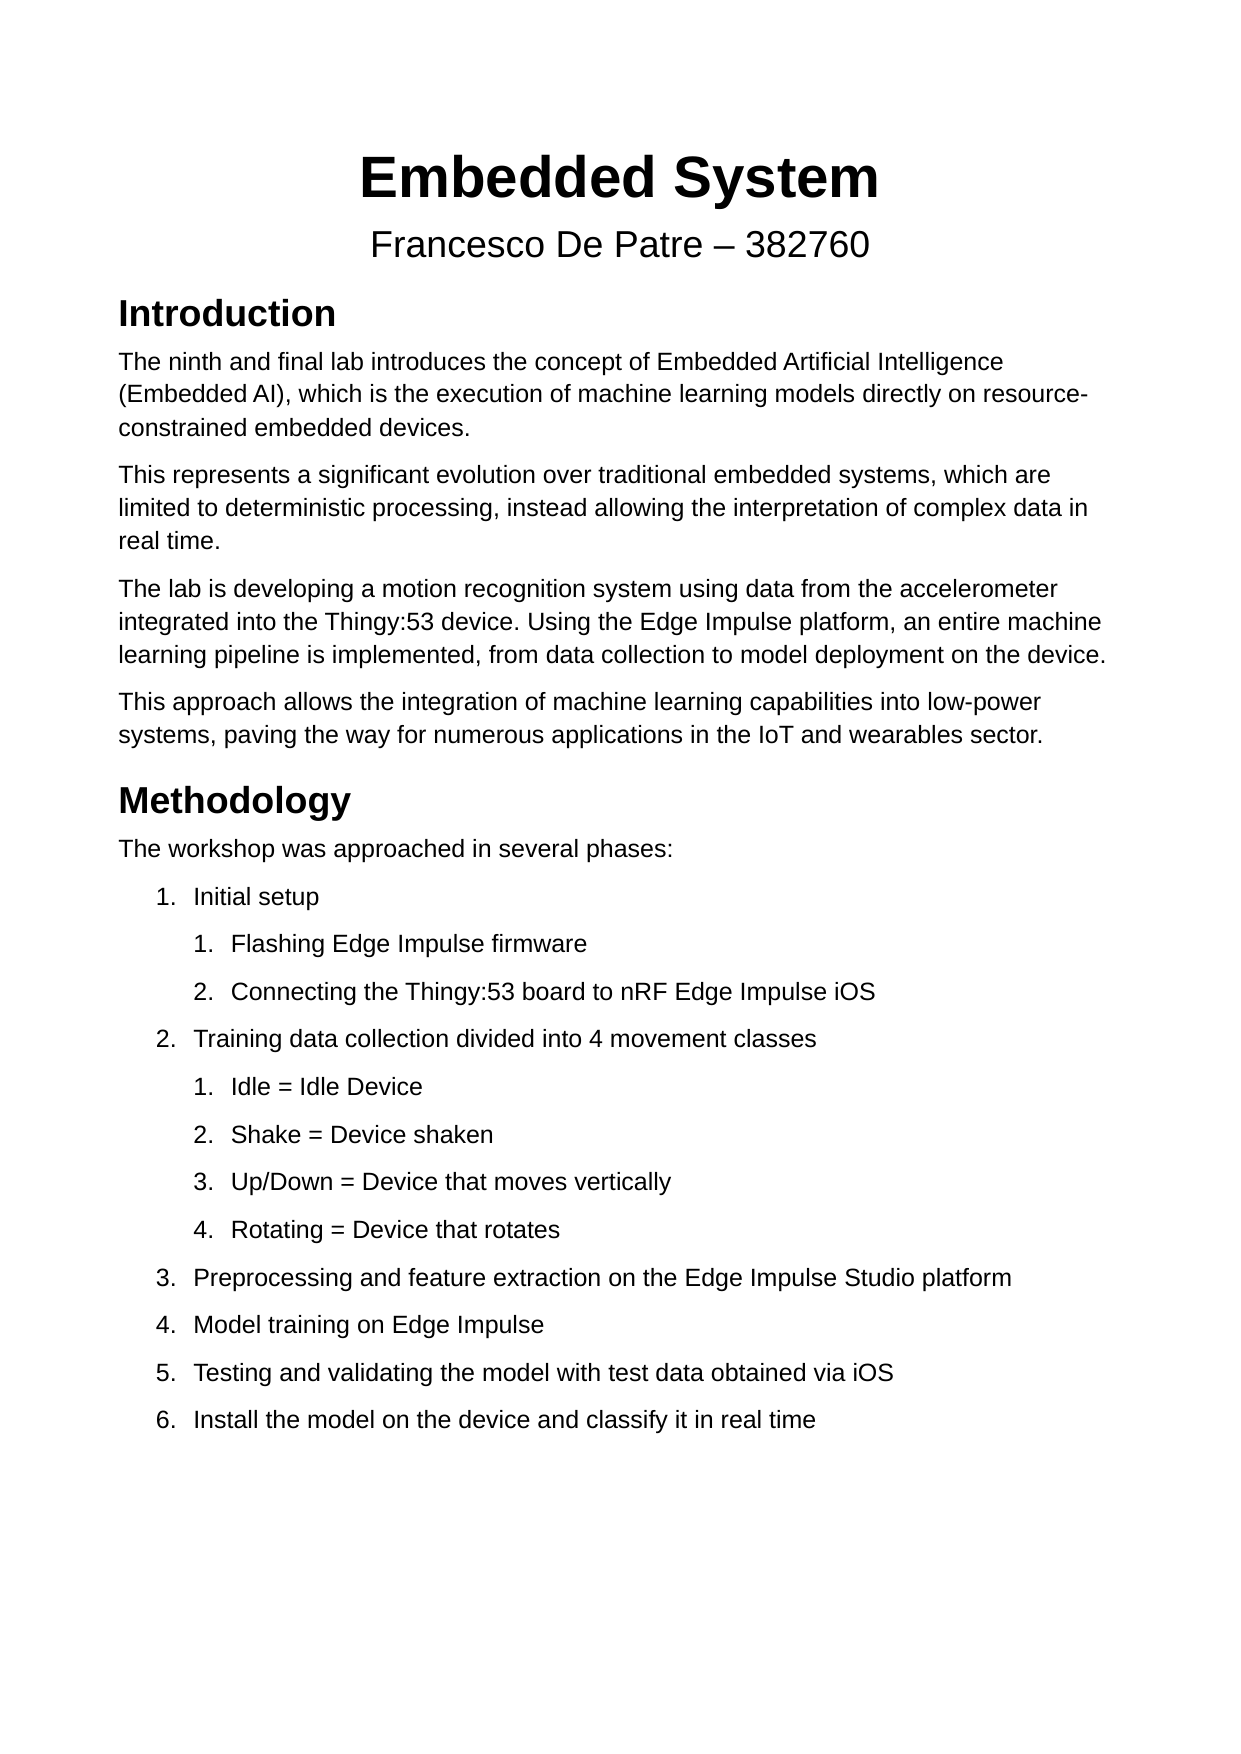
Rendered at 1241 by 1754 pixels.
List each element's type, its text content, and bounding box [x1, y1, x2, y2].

list Connecting the Thingy:53 board to nRF Edge Impulse iOS [193, 977, 1122, 1006]
title Embedded System [118, 143, 1122, 210]
list Rotating = Device that rotates [193, 1215, 1122, 1244]
text This represents a significant evolution over traditional embedded systems, which are limited to deterministic processing, instead allowing the interpretation of complex data in real time. [118, 460, 1122, 555]
text The lab is developing a motion recognition system using data from the accelerometer integrated into the Thingy:53 device. Using the Edge Impulse platform, an entire machine learning pipeline is implemented, from data collection to model deployment on the device. [118, 574, 1122, 668]
subtitle Introduction [118, 291, 1122, 334]
list Install the model on the device and classify it in real time [156, 1405, 1122, 1434]
list Training data collection divided into 4 movement classes [156, 1024, 1122, 1053]
list Initial setup [156, 882, 1122, 910]
list Flashing Edge Impulse firmware [193, 929, 1122, 958]
list Idle = Idle Device [193, 1072, 1122, 1101]
subtitle Methodology [118, 778, 1122, 822]
list Preprocessing and feature extraction on the Edge Impulse Studio platform [156, 1262, 1122, 1291]
list Up/Down = Device that moves vertically [193, 1167, 1122, 1196]
text The ninth and final lab introduces the concept of Embedded Artificial Intelligence (Embedded AI), which is the execution of machine learning models directly on resource-constrained embedded devices. [118, 346, 1122, 441]
text The workshop was approached in several phases: [118, 834, 1122, 863]
list Model training on Edge Impulse [156, 1310, 1122, 1339]
list Testing and validating the model with test data obtained via iOS [156, 1358, 1122, 1386]
list Shake = Device shaken [193, 1120, 1122, 1148]
text This approach allows the integration of machine learning capabilities into low-power systems, paving the way for numerous applications in the IoT and wearables sector. [118, 687, 1122, 749]
subtitle Francesco De Patre – 382760 [118, 223, 1122, 266]
